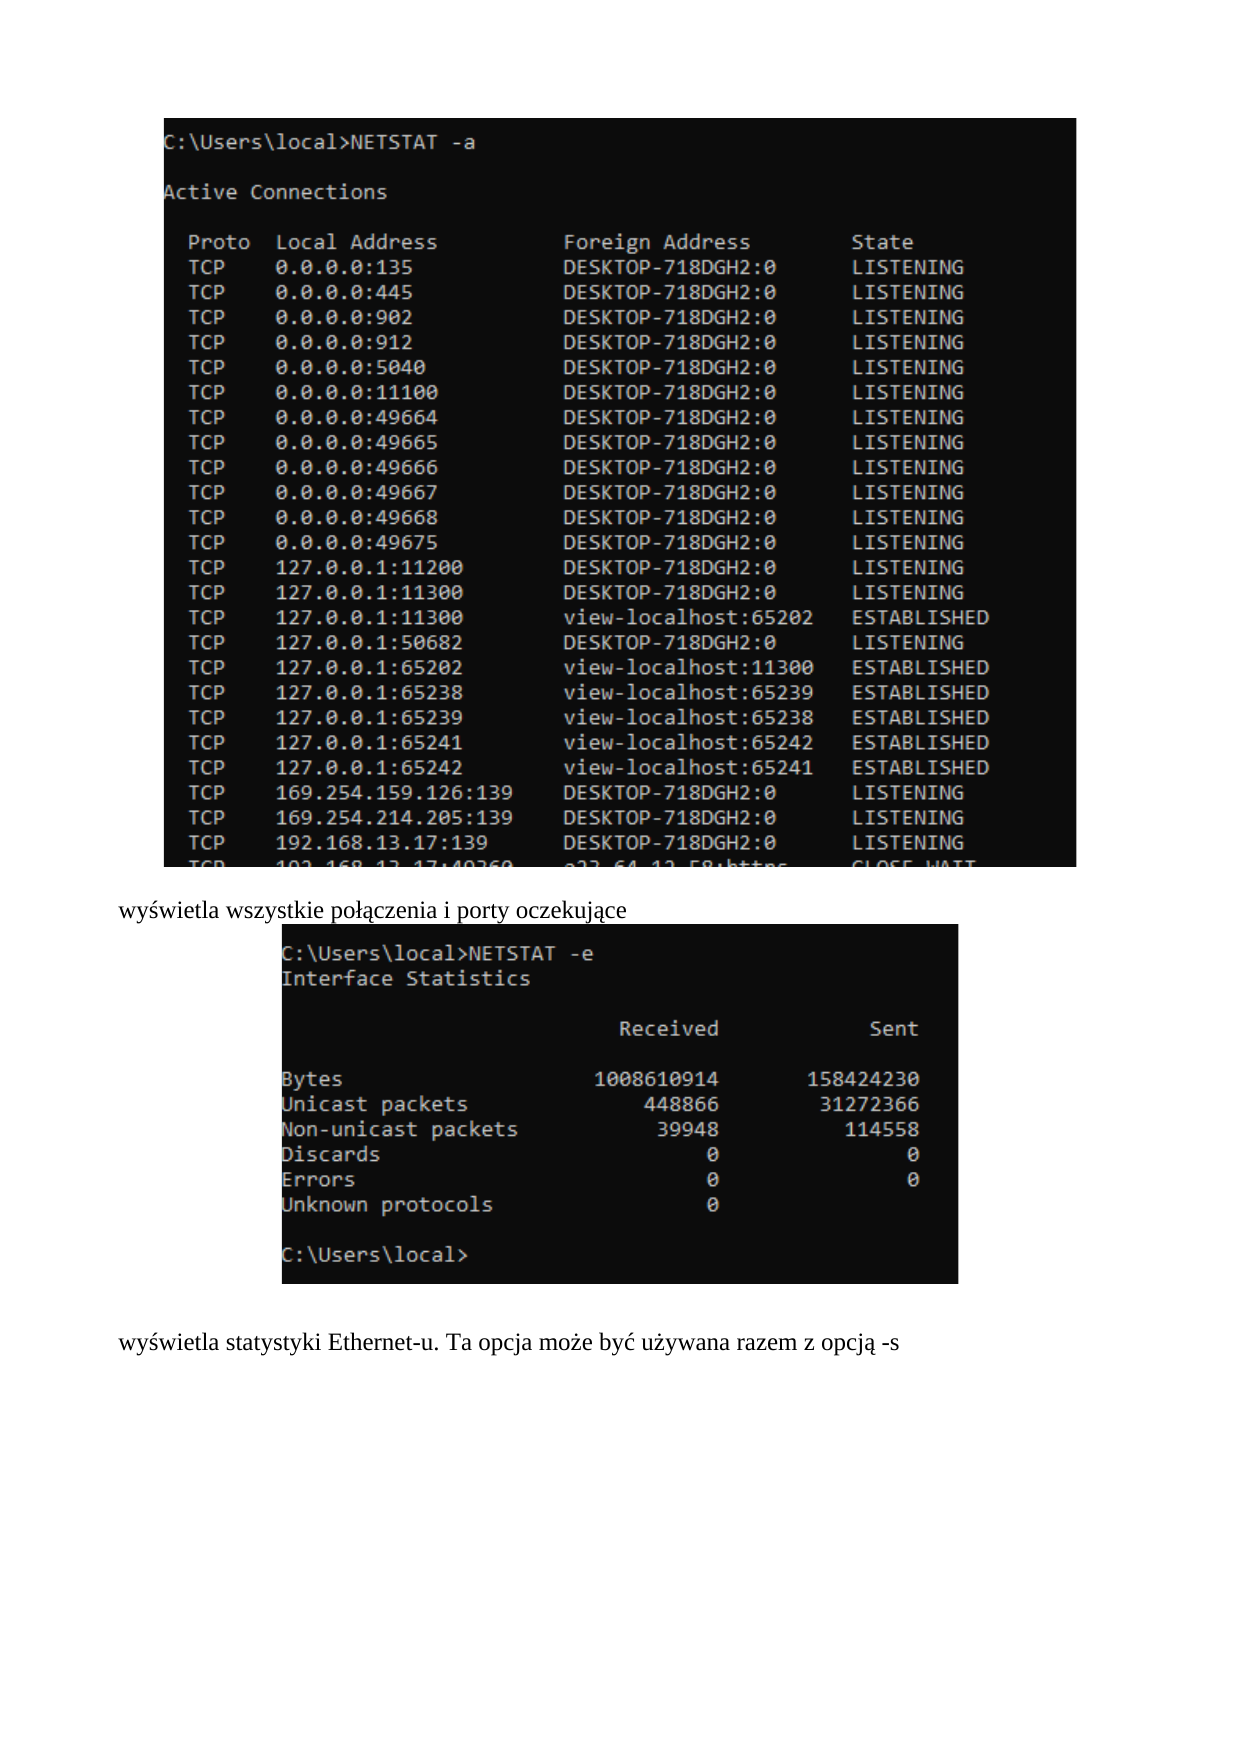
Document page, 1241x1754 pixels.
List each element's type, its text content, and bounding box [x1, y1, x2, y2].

text wyświetla statystyki Ethernet-u. Ta opcja może być używana razem z opcją -s [118, 1327, 1122, 1355]
text wyświetla wszystkie połączenia i porty oczekujące [118, 895, 1122, 924]
picture [281, 924, 959, 1284]
picture [163, 118, 1077, 867]
